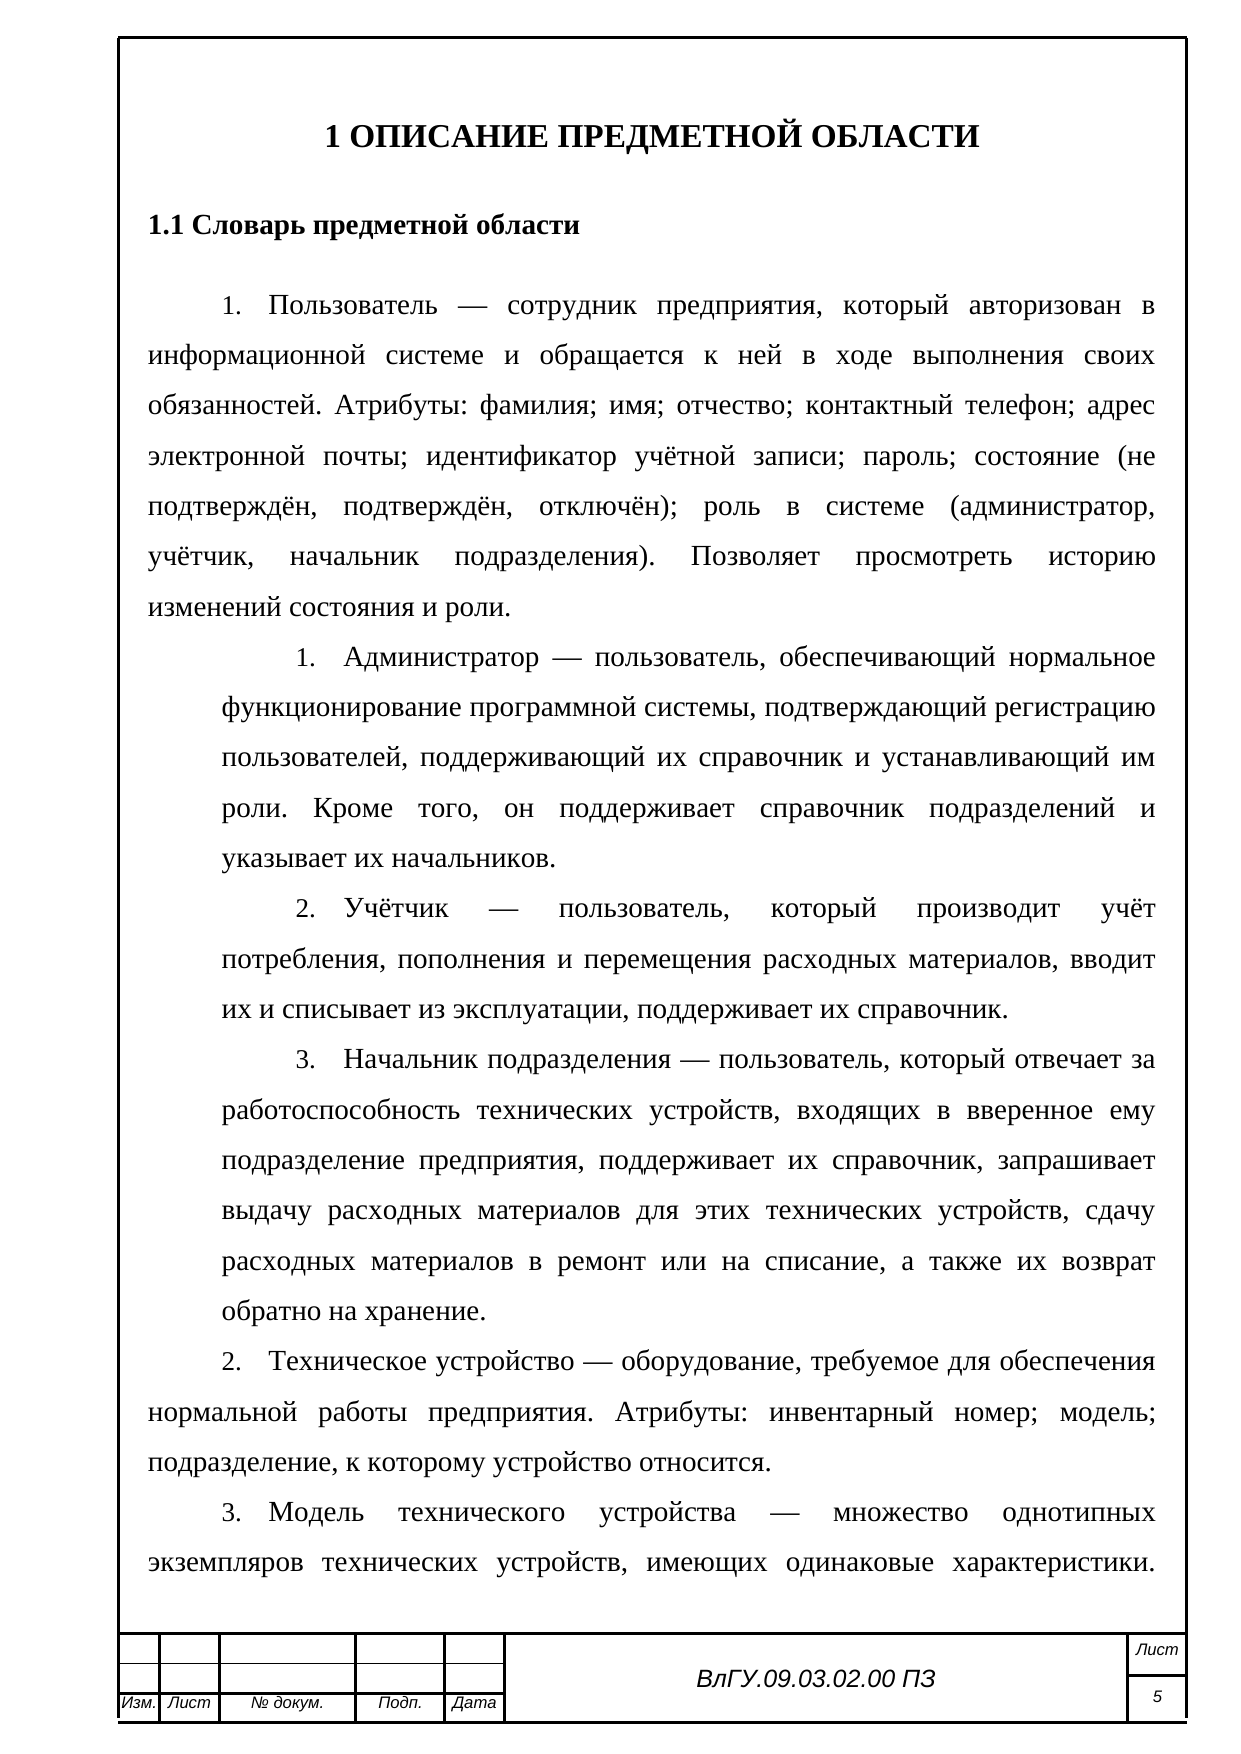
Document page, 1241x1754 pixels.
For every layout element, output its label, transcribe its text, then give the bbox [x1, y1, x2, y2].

list Администратор — пользователь, обеспечивающий нормальное функционирование программной системы, подтверждающий регистрацию пользователей, поддерживающий их справочник и устанавливающий им роли. Кроме того, он поддерживает справочник подразделений и указывает их начальников. [221, 639, 1156, 874]
list Техническое устройство — оборудование, требуемое для обеспечения нормальной работы предприятия. Атрибуты: инвентарный номер; модель; подразделение, к которому устройство относится. [148, 1343, 1156, 1477]
list Начальник подразделения — пользователь, который отвечает за работоспособность технических устройств, входящих в вверенное ему подразделение предприятия, поддерживает их справочник, запрашивает выдачу расходных материалов для этих технических устройств, сдачу расходных материалов в ремонт или на списание, а также их возврат обратно на хранение. [221, 1041, 1156, 1327]
subtitle 1 ОПИСАНИЕ ПРЕДМЕТНОЙ ОБЛАСТИ [148, 116, 1156, 155]
list Модель технического устройства — множество однотипных экземпляров технических устройств, имеющих одинаковые характеристики. [148, 1494, 1156, 1578]
list Пользователь — сотрудник предприятия, который авторизован в информационной системе и обращается к ней в ходе выполнения своих обязанностей. Атрибуты: фамилия; имя; отчество; контактный телефон; адрес электронной почты; идентификатор учётной записи; пароль; состояние (не подтверждён, подтверждён, отключён); роль в системе (администратор, учётчик, начальник подразделения). Позволяет просмотреть историю изменений состояния и роли. [148, 287, 1156, 622]
subtitle 1.1 Словарь предметной области [148, 207, 1156, 241]
list Учётчик — пользователь, который производит учёт потребления, пополнения и перемещения расходных материалов, вводит их и списывает из эксплуатации, поддерживает их справочник. [221, 891, 1156, 1025]
